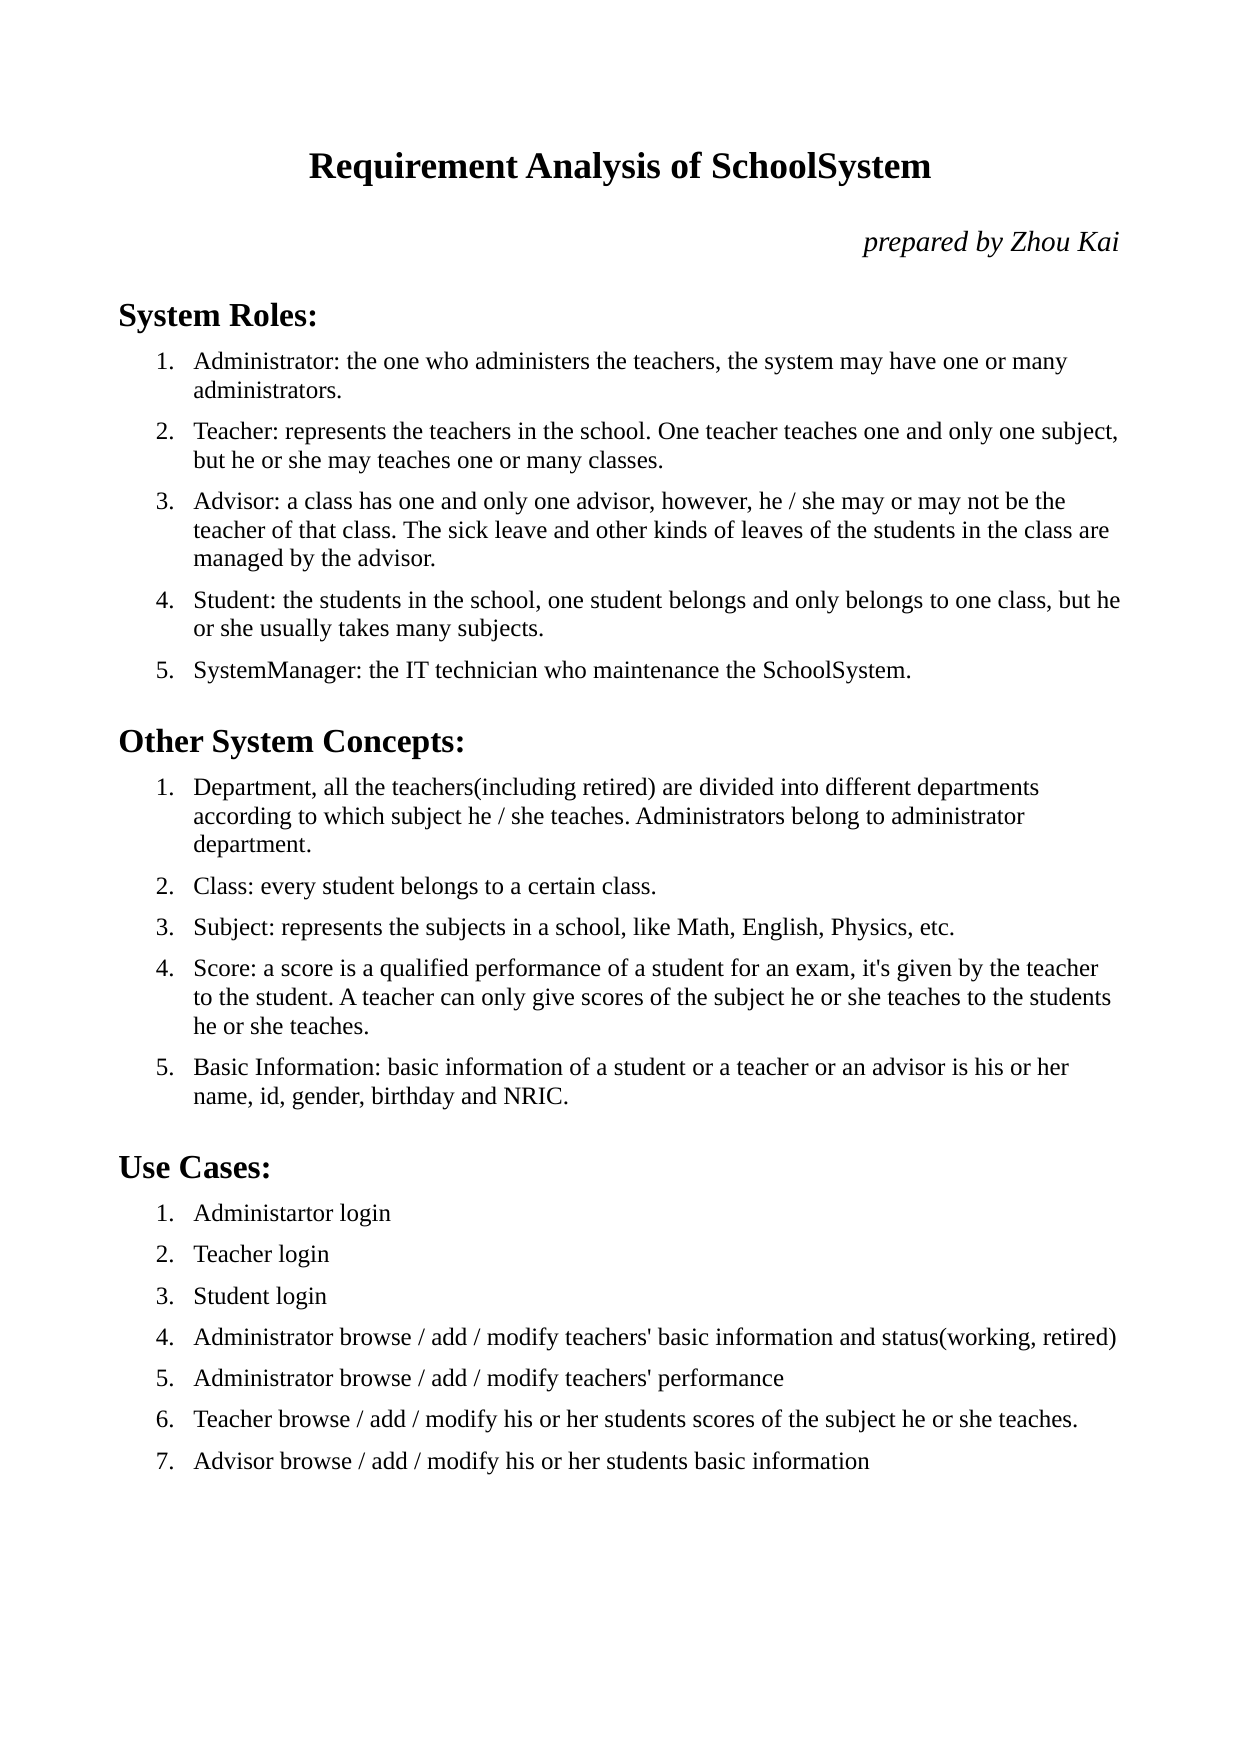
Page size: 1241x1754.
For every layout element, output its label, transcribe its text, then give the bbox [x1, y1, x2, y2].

subtitle System Roles: [118, 295, 1122, 333]
list SystemManager: the IT technician who maintenance the SchoolSystem. [156, 655, 1122, 683]
list Student login [156, 1281, 1122, 1309]
list Score: a score is a qualified performance of a student for an exam, it's given by the teacher to the student. A teacher can only give scores of the subject he or she teaches to the students he or she teaches. [156, 953, 1122, 1039]
list Administrator: the one who administers the teachers, the system may have one or many administrators. [156, 346, 1122, 403]
list Teacher: represents the teachers in the school. One teacher teaches one and only one subject, but he or she may teaches one or many classes. [156, 416, 1122, 473]
subtitle Other System Concepts: [118, 721, 1122, 759]
subtitle prepared by Zhou Kai [118, 224, 1122, 257]
subtitle Use Cases: [118, 1147, 1122, 1186]
list Teacher browse / add / modify his or her students scores of the subject he or she teaches. [156, 1404, 1122, 1433]
list Teacher login [156, 1239, 1122, 1268]
list Student: the students in the school, one student belongs and only belongs to one class, but he or she usually takes many subjects. [156, 585, 1122, 642]
list Administrator browse / add / modify teachers' basic information and status(working, retired) [156, 1322, 1122, 1351]
title Requirement Analysis of SchoolSystem [118, 143, 1122, 186]
list Administartor login [156, 1198, 1122, 1227]
list Administrator browse / add / modify teachers' performance [156, 1363, 1122, 1392]
list Basic Information: basic information of a student or a teacher or an advisor is his or her name, id, gender, birthday and NRIC. [156, 1052, 1122, 1109]
list Class: every student belongs to a certain class. [156, 871, 1122, 899]
list Subject: represents the subjects in a school, like Math, English, Physics, etc. [156, 912, 1122, 941]
list Advisor: a class has one and only one advisor, however, he / she may or may not be the teacher of that class. The sick leave and other kinds of leaves of the students in the class are managed by the advisor. [156, 486, 1122, 572]
list Advisor browse / add / modify his or her students basic information [156, 1446, 1122, 1474]
list Department, all the teachers(including retired) are divided into different departments according to which subject he / she teaches. Administrators belong to administrator department. [156, 772, 1122, 858]
